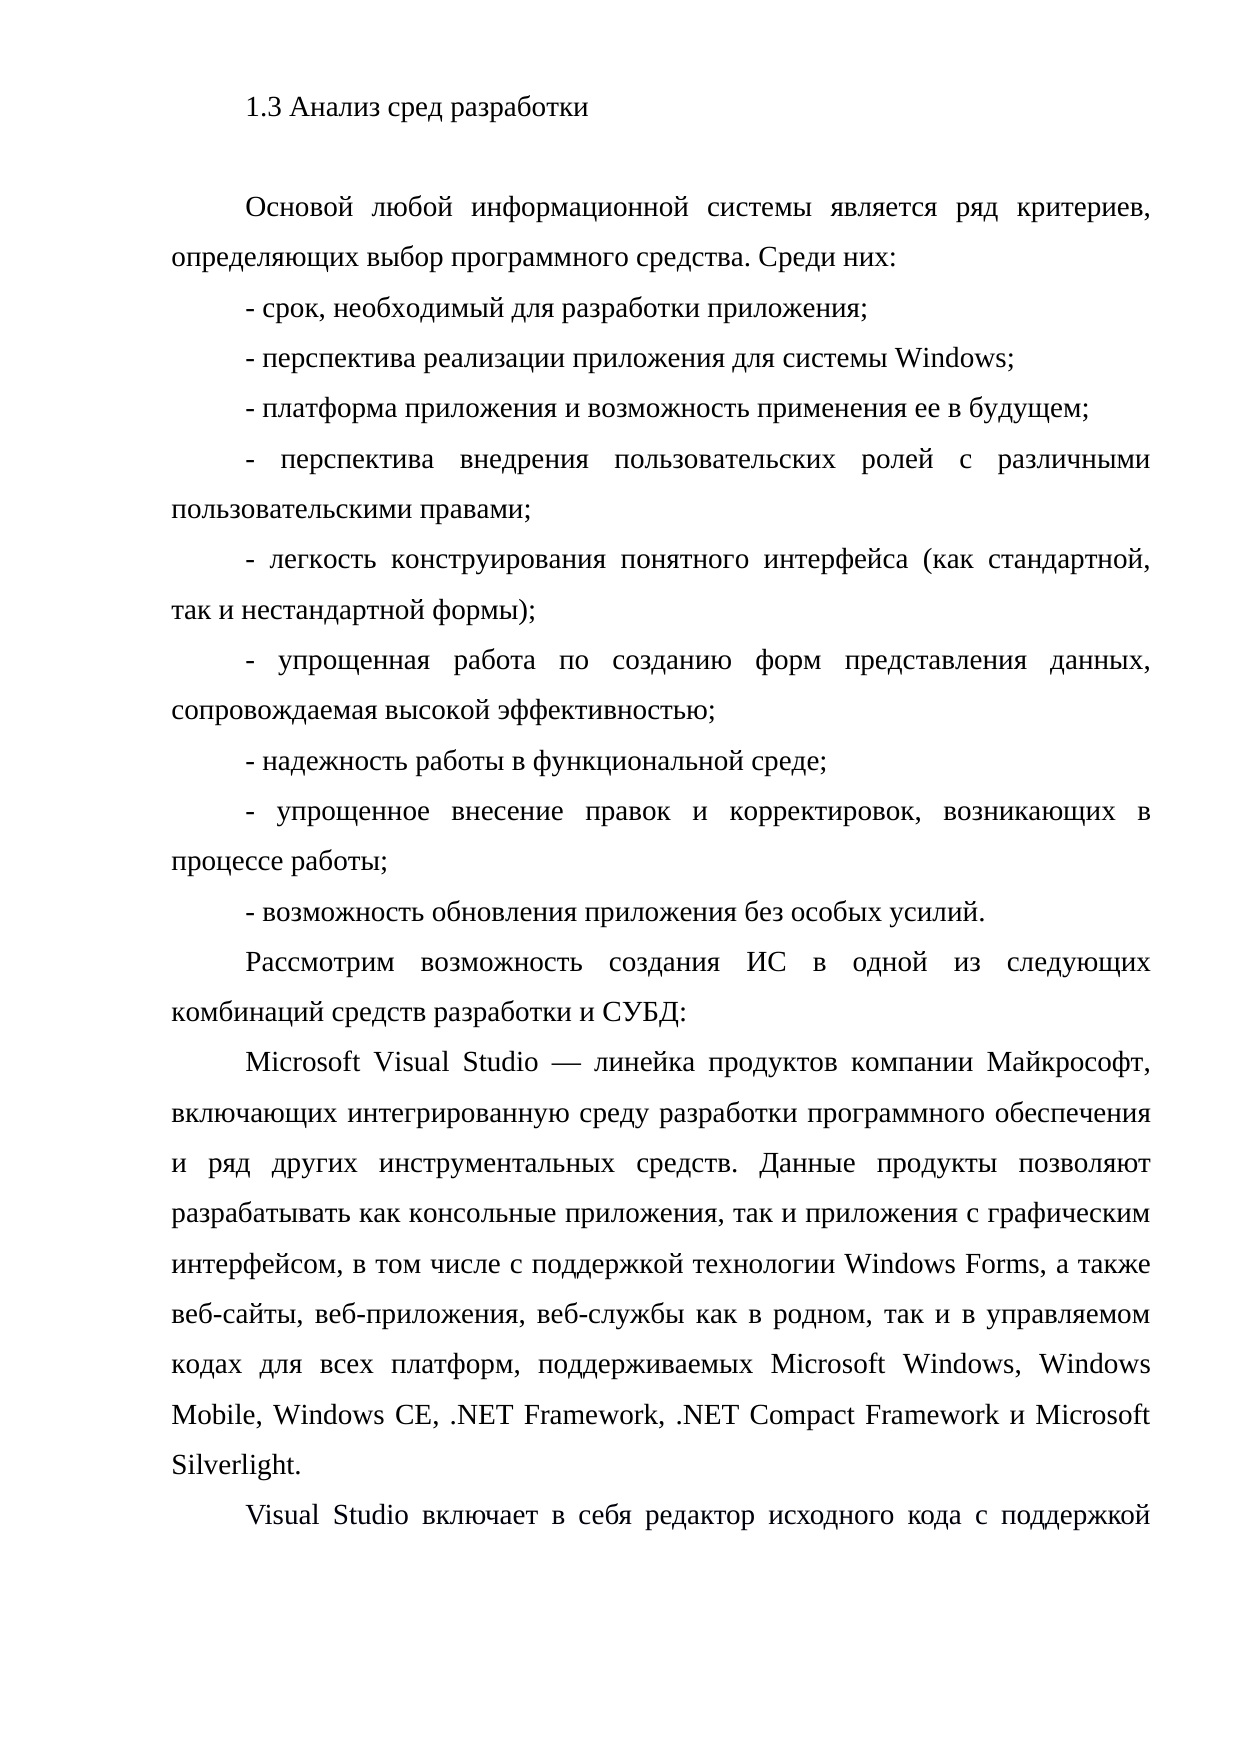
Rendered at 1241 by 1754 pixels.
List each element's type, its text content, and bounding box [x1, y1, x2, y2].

text - надежность работы в функциональной среде; [171, 743, 1152, 776]
text 1.3 Анализ сред разработки [171, 89, 1152, 122]
text - платформа приложения и возможность применения ее в будущем; [171, 391, 1152, 424]
text - срок, необходимый для разработки приложения; [171, 290, 1152, 323]
text - возможность обновления приложения без особых усилий. [171, 894, 1152, 927]
text Основой любой информационной системы является ряд критериев, определяющих выбор программного средства. Среди них: [171, 189, 1152, 273]
text Рассмотрим возможность создания ИС в одной из следующих комбинаций средств разработки и СУБД: [171, 944, 1152, 1028]
text - легкость конструирования понятного интерфейса (как стандартной, так и нестандартной формы); [171, 541, 1152, 625]
text - упрощенная работа по созданию форм представления данных, сопровождаемая высокой эффективностью; [171, 642, 1152, 726]
text Microsoft Visual Studio — линейка продуктов компании Майкрософт, включающих интегрированную среду разработки программного обеспечения и ряд других инструментальных средств. Данные продукты позволяют разрабатывать как консольные приложения, так и приложения с графическим интерфейсом, в том числе с поддержкой технологии Windows Forms, а также веб-сайты, веб-приложения, веб-службы как в родном, так и в управляемом кодах для всех платформ, поддерживаемых Microsoft Windows, Windows Mobile, Windows CE, .NET Framework, .NET Compact Framework и Microsoft Silverlight. [171, 1044, 1152, 1481]
text - перспектива реализации приложения для системы Windows; [171, 340, 1152, 374]
text - упрощенное внесение правок и корректировок, возникающих в процессе работы; [171, 793, 1152, 877]
text - перспектива внедрения пользовательских ролей с различными пользовательскими правами; [171, 441, 1152, 525]
text Visual Studio включает в себя редактор исходного кода с поддержкой [171, 1497, 1152, 1531]
